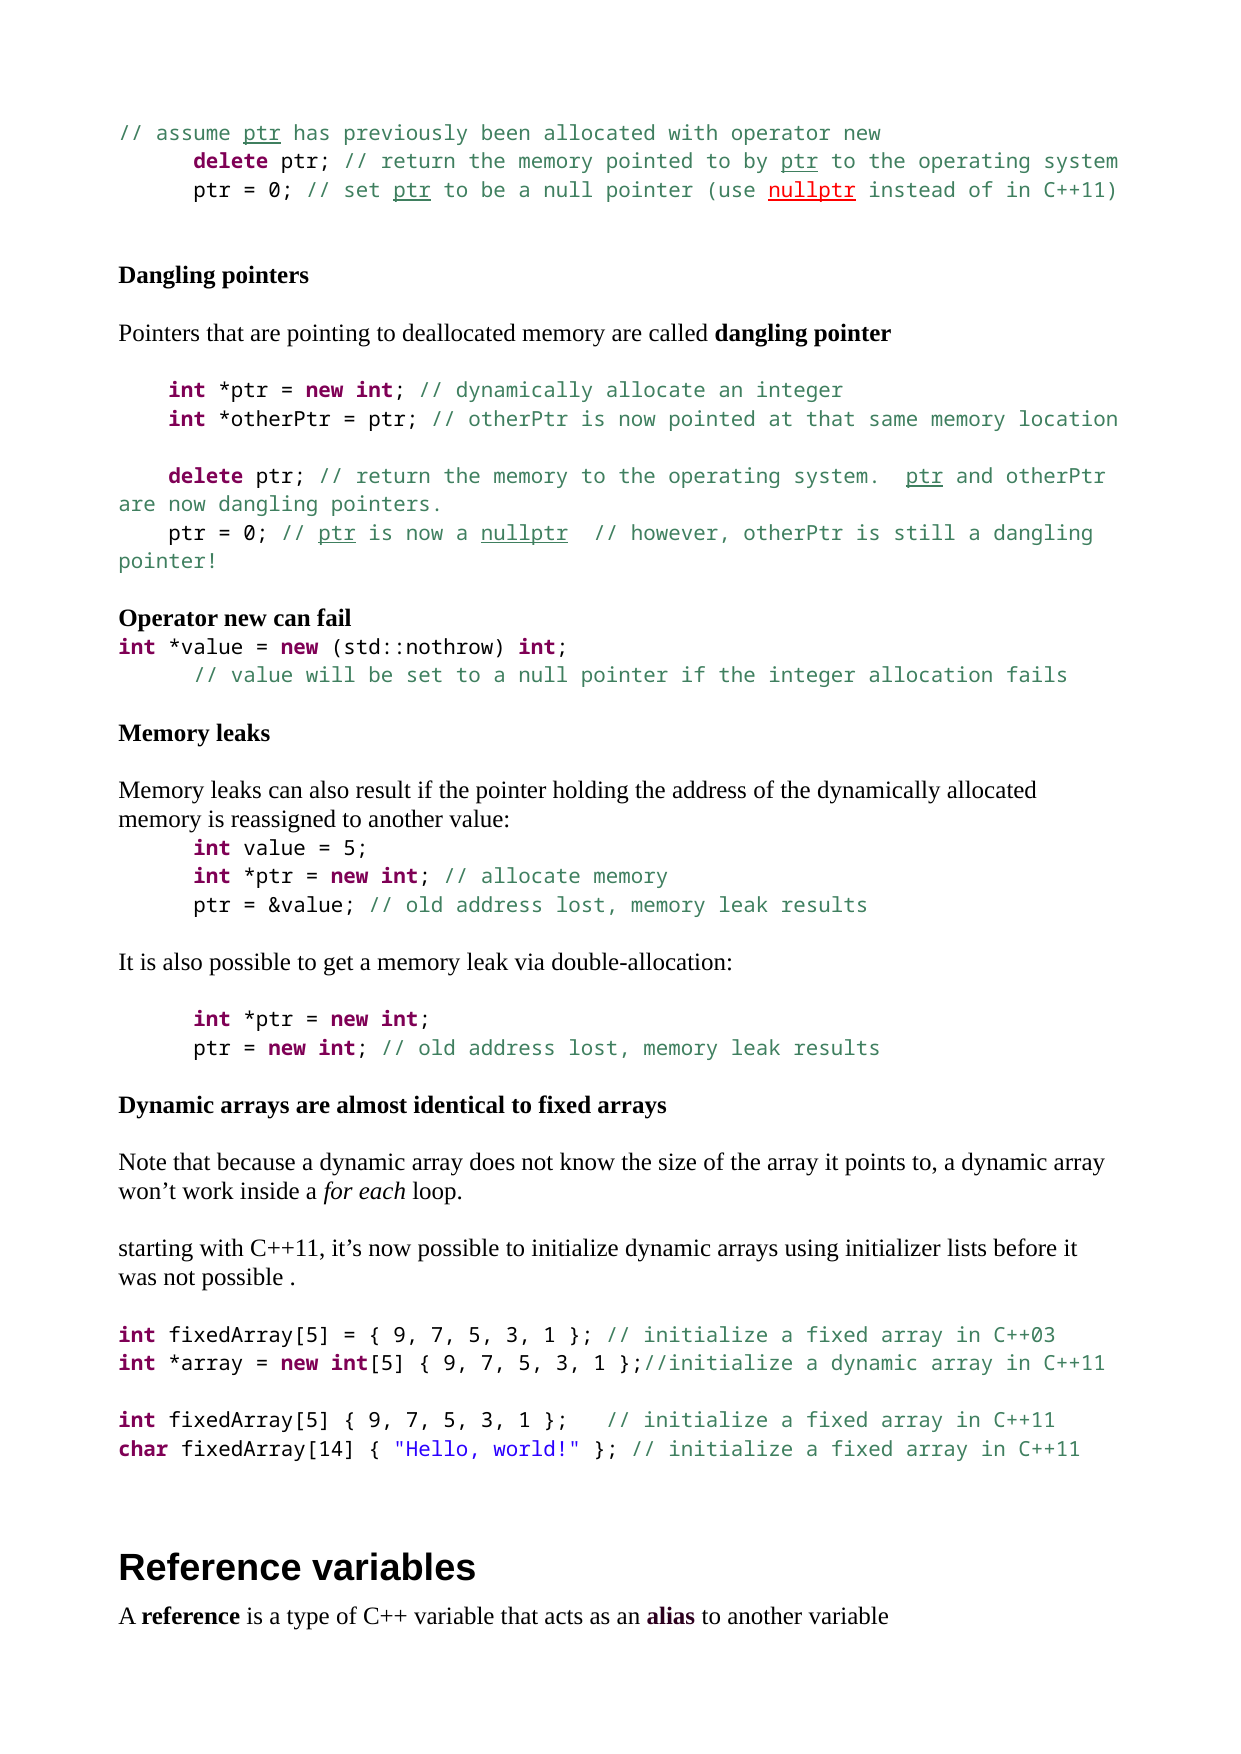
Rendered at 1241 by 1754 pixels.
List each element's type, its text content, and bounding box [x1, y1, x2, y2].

text ptr = 0; // set ptr to be a null pointer (use nullptr instead of in C++11) [118, 175, 1122, 203]
text A reference is a type of C++ variable that acts as an alias to another variable [118, 1601, 1122, 1629]
text int *value = new (std::nothrow) int; [118, 632, 1122, 661]
text ptr = &value; // old address lost, memory leak results [118, 890, 1122, 918]
text // assume ptr has previously been allocated with operator new [118, 118, 1122, 147]
text starting with C++11, it’s now possible to initialize dynamic arrays using initializer lists before it was not possible . [118, 1233, 1122, 1291]
text int *otherPtr = ptr; // otherPtr is now pointed at that same memory location [118, 404, 1122, 432]
text Pointers that are pointing to deallocated memory are called dangling pointer [118, 318, 1122, 347]
text Operator new can fail [118, 603, 1122, 632]
subtitle Reference variables [118, 1545, 1122, 1588]
text delete ptr; // return the memory to the operating system. ptr and otherPtr are now dangling pointers. [118, 461, 1122, 518]
text int value = 5; [118, 833, 1122, 861]
text Dynamic arrays are almost identical to fixed arrays [118, 1090, 1122, 1118]
text int *ptr = new int; // allocate memory [118, 861, 1122, 890]
text int *ptr = new int; [118, 1004, 1122, 1033]
text delete ptr; // return the memory pointed to by ptr to the operating system [118, 147, 1122, 175]
text char fixedArray[14] { "Hello, world!" }; // initialize a fixed array in C++11 [118, 1434, 1122, 1462]
text Note that because a dynamic array does not know the size of the array it points to, a dynamic array won’t work inside a for each loop. [118, 1147, 1122, 1205]
text Dangling pointers [118, 261, 1122, 289]
text Memory leaks [118, 718, 1122, 747]
text int *array = new int[5] { 9, 7, 5, 3, 1 };//initialize a dynamic array in C++11 [118, 1348, 1122, 1377]
text It is also possible to get a memory leak via double-allocation: [118, 947, 1122, 976]
text int *ptr = new int; // dynamically allocate an integer [118, 376, 1122, 404]
text ptr = 0; // ptr is now a nullptr // however, otherPtr is still a dangling pointer! [118, 518, 1122, 575]
text Memory leaks can also result if the pointer holding the address of the dynamically allocated memory is reassigned to another value: [118, 775, 1122, 833]
text // value will be set to a null pointer if the integer allocation fails [118, 661, 1122, 689]
text int fixedArray[5] = { 9, 7, 5, 3, 1 }; // initialize a fixed array in C++03 [118, 1320, 1122, 1348]
text ptr = new int; // old address lost, memory leak results [118, 1033, 1122, 1061]
text int fixedArray[5] { 9, 7, 5, 3, 1 }; // initialize a fixed array in C++11 [118, 1405, 1122, 1434]
